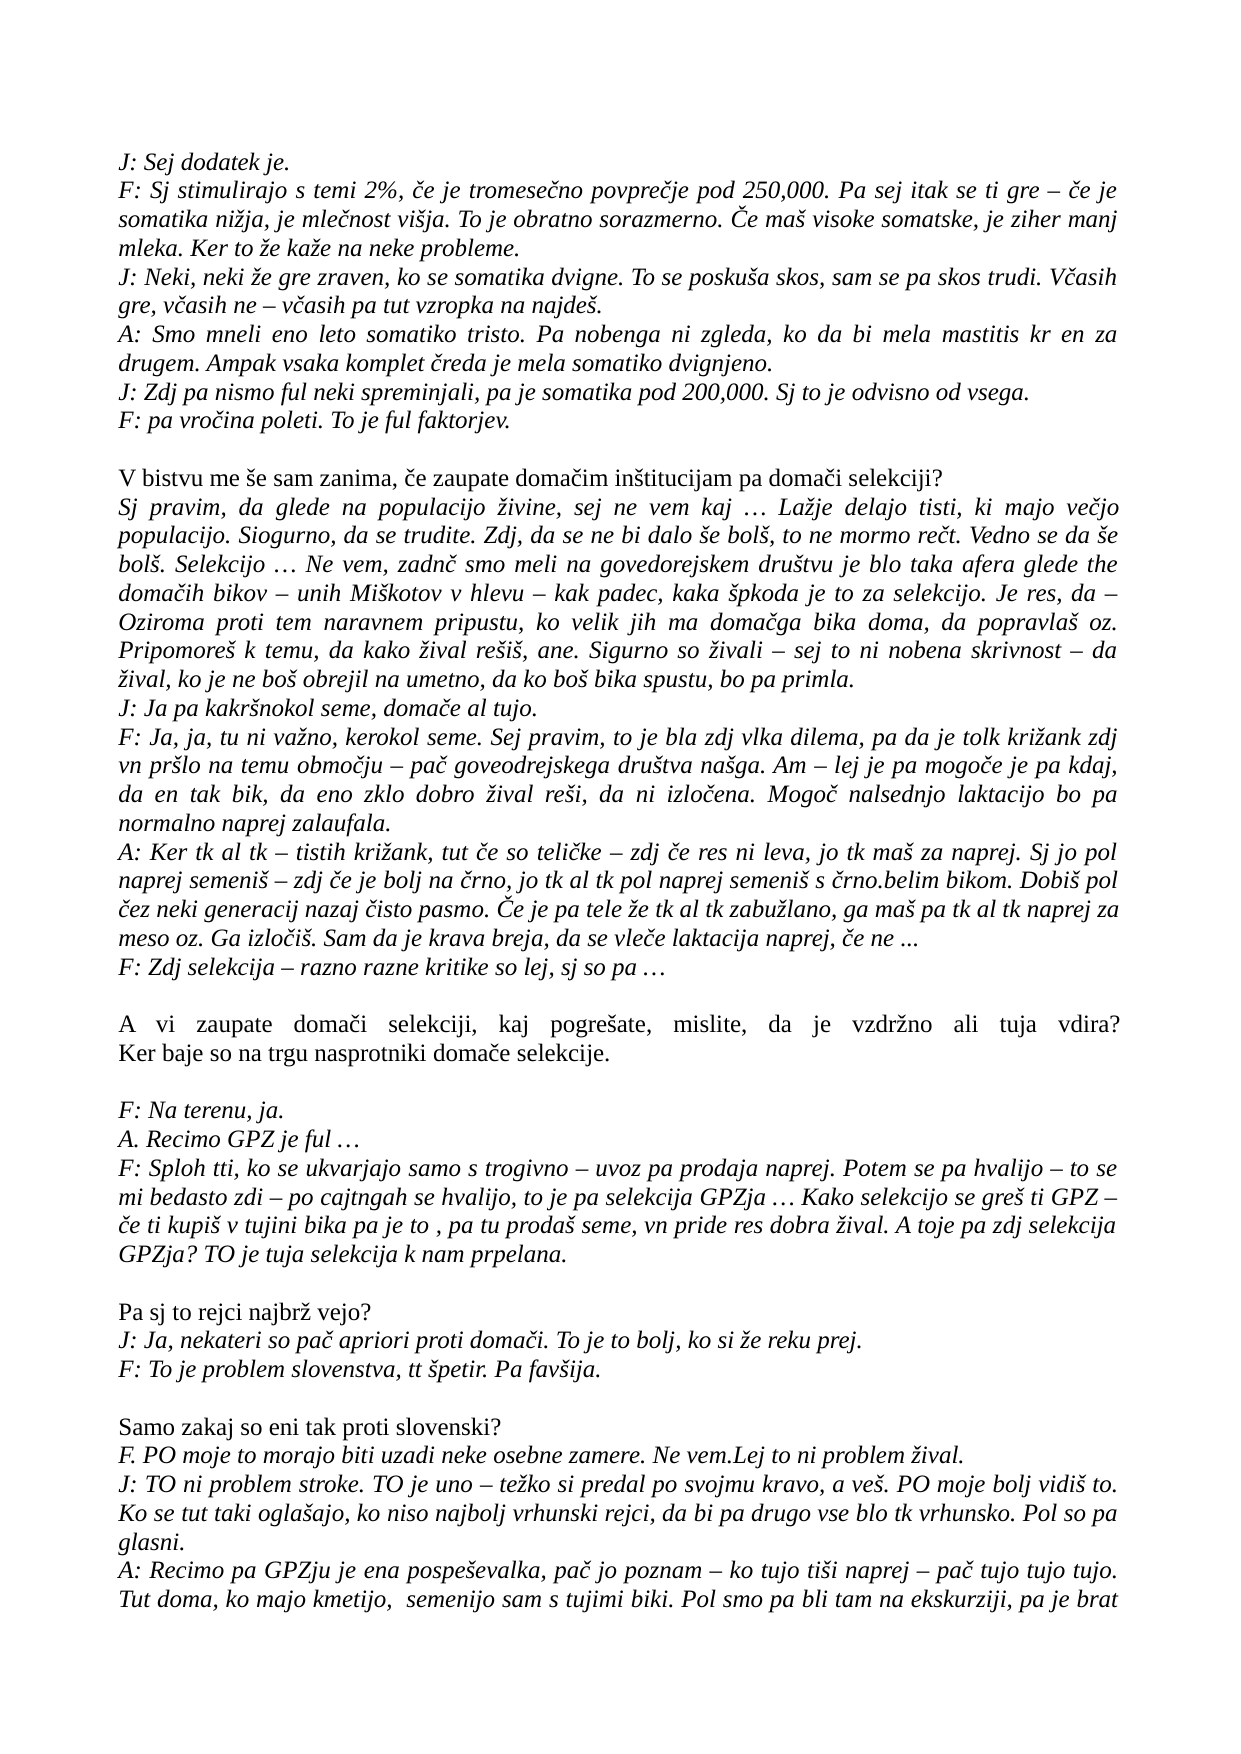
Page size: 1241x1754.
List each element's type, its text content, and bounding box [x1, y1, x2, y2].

text J: Ja pa kakršnokol seme, domače al tujo. [118, 693, 1122, 722]
text F: Ja, ja, tu ni važno, kerokol seme. Sej pravim, to je bla zdj vlka dilema, pa da je tolk križank zdj vn pršlo na temu območju – pač goveodrejskega društva našga. Am – lej je pa mogoče je pa kdaj, da en tak bik, da eno zklo dobro žival reši, da ni izločena. Mogoč nalsednjo laktacijo bo pa normalno naprej zalaufala. [118, 722, 1122, 837]
text F. PO moje to morajo biti uzadi neke osebne zamere. Ne vem.Lej to ni problem žival. [118, 1441, 1122, 1469]
text Sj pravim, da glede na populacijo živine, sej ne vem kaj … Lažje delajo tisti, ki majo večjo populacijo. Siogurno, da se trudite. Zdj, da se ne bi dalo še bolš, to ne mormo rečt. Vedno se da še bolš. Selekcijo … Ne vem, zadnč smo meli na govedorejskem društvu je blo taka afera glede the domačih bikov – unih Miškotov v hlevu – kak padec, kaka špkoda je to za selekcijo. Je res, da – Oziroma proti tem naravnem pripustu, ko velik jih ma domačga bika doma, da popravlaš oz. Pripomoreš k temu, da kako žival rešiš, ane. Sigurno so živali – sej to ni nobena skrivnost – da žival, ko je ne boš obrejil na umetno, da ko boš bika spustu, bo pa primla. [118, 492, 1122, 693]
text A: Ker tk al tk – tistih križank, tut če so teličke – zdj če res ni leva, jo tk maš za naprej. Sj jo pol naprej semeniš – zdj če je bolj na črno, jo tk al tk pol naprej semeniš s črno.belim bikom. Dobiš pol čez neki generacij nazaj čisto pasmo. Če je pa tele že tk al tk zabužlano, ga maš pa tk al tk naprej za meso oz. Ga izločiš. Sam da je krava breja, da se vleče laktacija naprej, če ne ... [118, 837, 1122, 952]
text F: pa vročina poleti. To je ful faktorjev. [118, 406, 1122, 434]
text A: Smo mneli eno leto somatiko tristo. Pa nobenga ni zgleda, ko da bi mela mastitis kr en za drugem. Ampak vsaka komplet čreda je mela somatiko dvignjeno. [118, 319, 1122, 377]
text J: Ja, nekateri so pač apriori proti domači. To je to bolj, ko si že reku prej. [118, 1326, 1122, 1354]
text V bistvu me še sam zanima, če zaupate domačim inštitucijam pa domači selekciji? [118, 463, 1122, 492]
text J: Zdj pa nismo ful neki spreminjali, pa je somatika pod 200,000. Sj to je odvisno od vsega. [118, 377, 1122, 406]
text F: Sj stimulirajo s temi 2%, če je tromesečno povprečje pod 250,000. Pa sej itak se ti gre – če je somatika nižja, je mlečnost višja. To je obratno sorazmerno. Če maš visoke somatske, je ziher manj mleka. Ker to že kaže na neke probleme. [118, 176, 1122, 262]
text F: Sploh tti, ko se ukvarjajo samo s trogivno – uvoz pa prodaja naprej. Potem se pa hvalijo – to se mi bedasto zdi – po cajtngah se hvalijo, to je pa selekcija GPZja … Kako selekcijo se greš ti GPZ – če ti kupiš v tujini bika pa je to , pa tu prodaš seme, vn pride res dobra žival. A toje pa zdj selekcija GPZja? TO je tuja selekcija k nam prpelana. [118, 1153, 1122, 1268]
text A. Recimo GPZ je ful … [118, 1124, 1122, 1153]
text F: Na terenu, ja. [118, 1096, 1122, 1124]
text Pa sj to rejci najbrž vejo? [118, 1297, 1122, 1326]
text J: Sej dodatek je. [118, 147, 1122, 176]
text F: Zdj selekcija – razno razne kritike so lej, sj so pa … [118, 952, 1122, 981]
text A vi zaupate domači selekciji, kaj pogrešate, mislite, da je vzdržno ali tuja vdira? Ker baje so na trgu nasprotniki domače selekcije. [118, 1009, 1122, 1067]
text Samo zakaj so eni tak proti slovenski? [118, 1412, 1122, 1441]
text J: TO ni problem stroke. TO je uno – težko si predal po svojmu kravo, a veš. PO moje bolj vidiš to. Ko se tut taki oglašajo, ko niso najbolj vrhunski rejci, da bi pa drugo vse blo tk vrhunsko. Pol so pa glasni. [118, 1469, 1122, 1556]
text A: Recimo pa GPZju je ena pospeševalka, pač jo poznam – ko tujo tiši naprej – pač tujo tujo tujo. Tut doma, ko majo kmetijo, semenijo sam s tujimi biki. Pol smo pa bli tam na ekskurziji, pa je brat [118, 1556, 1122, 1613]
text J: Neki, neki že gre zraven, ko se somatika dvigne. To se poskuša skos, sam se pa skos trudi. Včasih gre, včasih ne – včasih pa tut vzropka na najdeš. [118, 262, 1122, 319]
text F: To je problem slovenstva, tt špetir. Pa favšija. [118, 1354, 1122, 1383]
